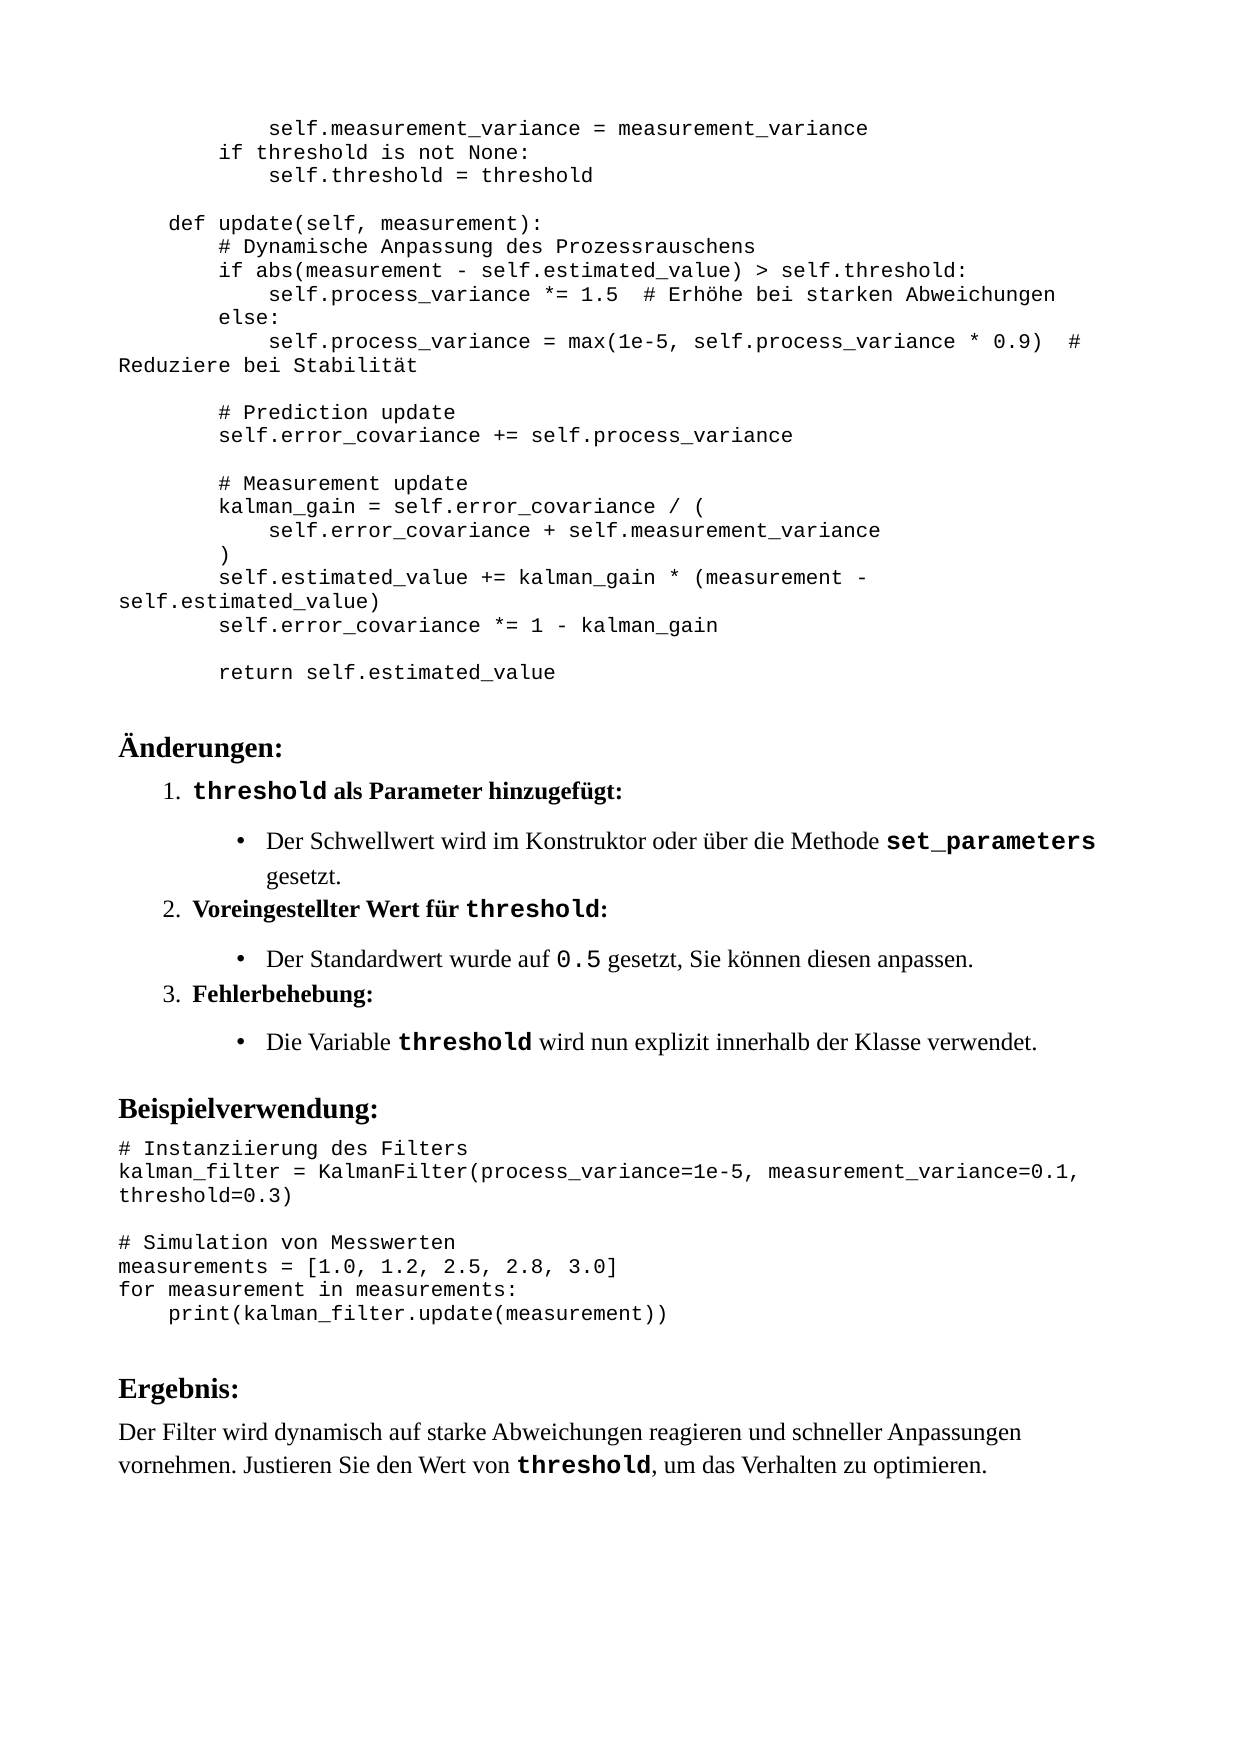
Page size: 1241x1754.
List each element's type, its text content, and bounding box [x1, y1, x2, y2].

text # Instanziierung des Filters [118, 1137, 1122, 1161]
text self.measurement_variance = measurement_variance [118, 118, 1122, 142]
text # Dynamische Anpassung des Prozessrauschens [118, 236, 1122, 260]
text self.process_variance *= 1.5 # Erhöhe bei starken Abweichungen [118, 284, 1122, 307]
text self.process_variance = max(1e-5, self.process_variance * 0.9) # Reduziere bei Stabilität [118, 331, 1122, 378]
text else: [118, 307, 1122, 331]
text self.estimated_value += kalman_gain * (measurement - self.estimated_value) [118, 567, 1122, 615]
text kalman_gain = self.error_covariance / ( [118, 496, 1122, 520]
subtitle Beispielverwendung: [118, 1091, 1122, 1125]
list Der Standardwert wurde auf 0.5 gesetzt, Sie können diesen anpassen. [236, 944, 1122, 975]
list Fehlerbehebung: [162, 979, 1122, 1008]
text print(kalman_filter.update(measurement)) [118, 1303, 1122, 1327]
text return self.estimated_value [118, 662, 1122, 686]
text def update(self, measurement): [118, 213, 1122, 236]
subtitle Ergebnis: [118, 1371, 1122, 1404]
text for measurement in measurements: [118, 1279, 1122, 1303]
text self.threshold = threshold [118, 165, 1122, 189]
text self.error_covariance += self.process_variance [118, 426, 1122, 449]
text # Measurement update [118, 473, 1122, 496]
text kalman_filter = KalmanFilter(process_variance=1e-5, measurement_variance=0.1, threshold=0.3) [118, 1161, 1122, 1208]
list Voreingestellter Wert für threshold: [162, 894, 1122, 925]
text Der Filter wird dynamisch auf starke Abweichungen reagieren und schneller Anpassungen vornehmen. Justieren Sie den Wert von threshold, um das Verhalten zu optimieren. [118, 1417, 1122, 1481]
text if abs(measurement - self.estimated_value) > self.threshold: [118, 260, 1122, 284]
text # Prediction update [118, 402, 1122, 426]
text measurements = [1.0, 1.2, 2.5, 2.8, 3.0] [118, 1256, 1122, 1279]
list Die Variable threshold wird nun explizit innerhalb der Klasse verwendet. [236, 1027, 1122, 1058]
text # Simulation von Messwerten [118, 1232, 1122, 1256]
list threshold als Parameter hinzugefügt: [162, 776, 1122, 807]
text ) [118, 544, 1122, 567]
text self.error_covariance + self.measurement_variance [118, 520, 1122, 544]
text if threshold is not None: [118, 142, 1122, 165]
subtitle Änderungen: [118, 730, 1122, 763]
list Der Schwellwert wird im Konstruktor oder über die Methode set_parameters gesetzt. [236, 826, 1122, 889]
text self.error_covariance *= 1 - kalman_gain [118, 615, 1122, 638]
